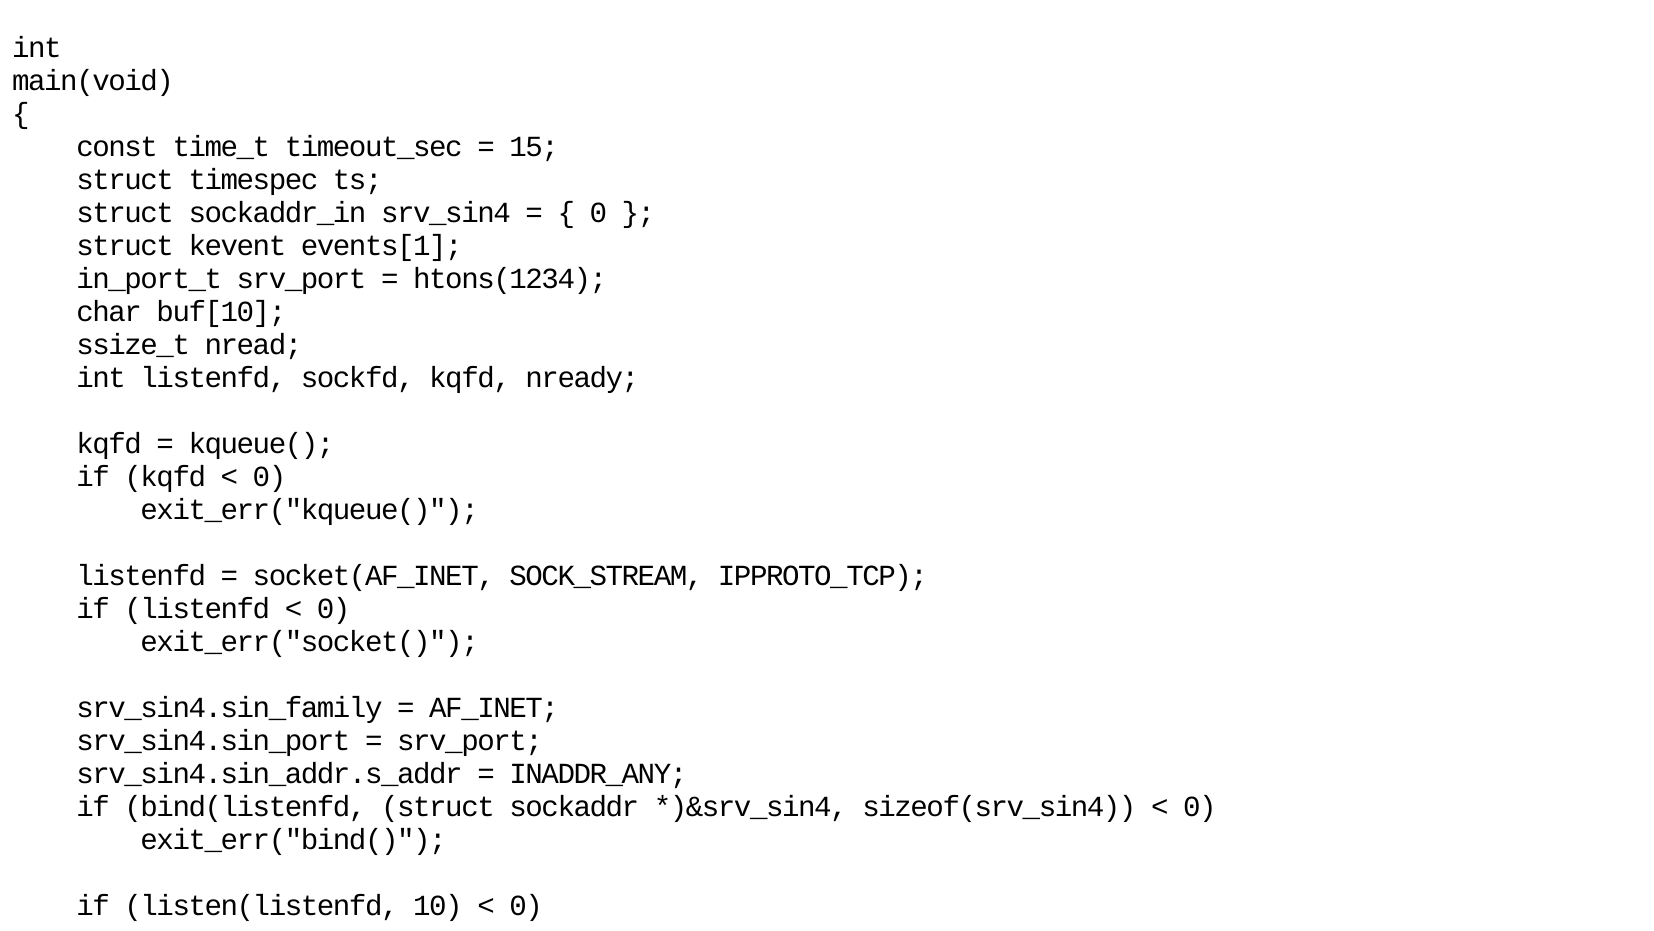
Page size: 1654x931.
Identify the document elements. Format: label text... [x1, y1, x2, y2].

text listenfd = socket(AF_INET, SOCK_STREAM, IPPROTO_TCP); [12, 561, 1642, 594]
text if (kqfd < 0) [12, 462, 1642, 495]
text { [12, 99, 1642, 132]
text exit_err("kqueue()"); [12, 495, 1642, 528]
text struct kevent events[1]; [12, 231, 1642, 264]
text char buf[10]; [12, 297, 1642, 330]
text if (listenfd < 0) [12, 594, 1642, 627]
text exit_err("socket()"); [12, 627, 1642, 660]
text int listenfd, sockfd, kqfd, nready; [12, 363, 1642, 396]
text in_port_t srv_port = htons(1234); [12, 264, 1642, 297]
text kqfd = kqueue(); [12, 429, 1642, 462]
text struct sockaddr_in srv_sin4 = { 0 }; [12, 198, 1642, 231]
text if (listen(listenfd, 10) < 0) [12, 892, 1642, 924]
text struct timespec ts; [12, 165, 1642, 198]
text srv_sin4.sin_family = AF_INET; [12, 693, 1642, 726]
text exit_err("bind()"); [12, 826, 1642, 858]
text int [12, 33, 1642, 66]
text const time_t timeout_sec = 15; [12, 132, 1642, 165]
text srv_sin4.sin_port = srv_port; [12, 726, 1642, 759]
text main(void) [12, 66, 1642, 99]
text srv_sin4.sin_addr.s_addr = INADDR_ANY; [12, 759, 1642, 792]
text ssize_t nread; [12, 330, 1642, 363]
text if (bind(listenfd, (struct sockaddr *)&srv_sin4, sizeof(srv_sin4)) < 0) [12, 792, 1642, 826]
